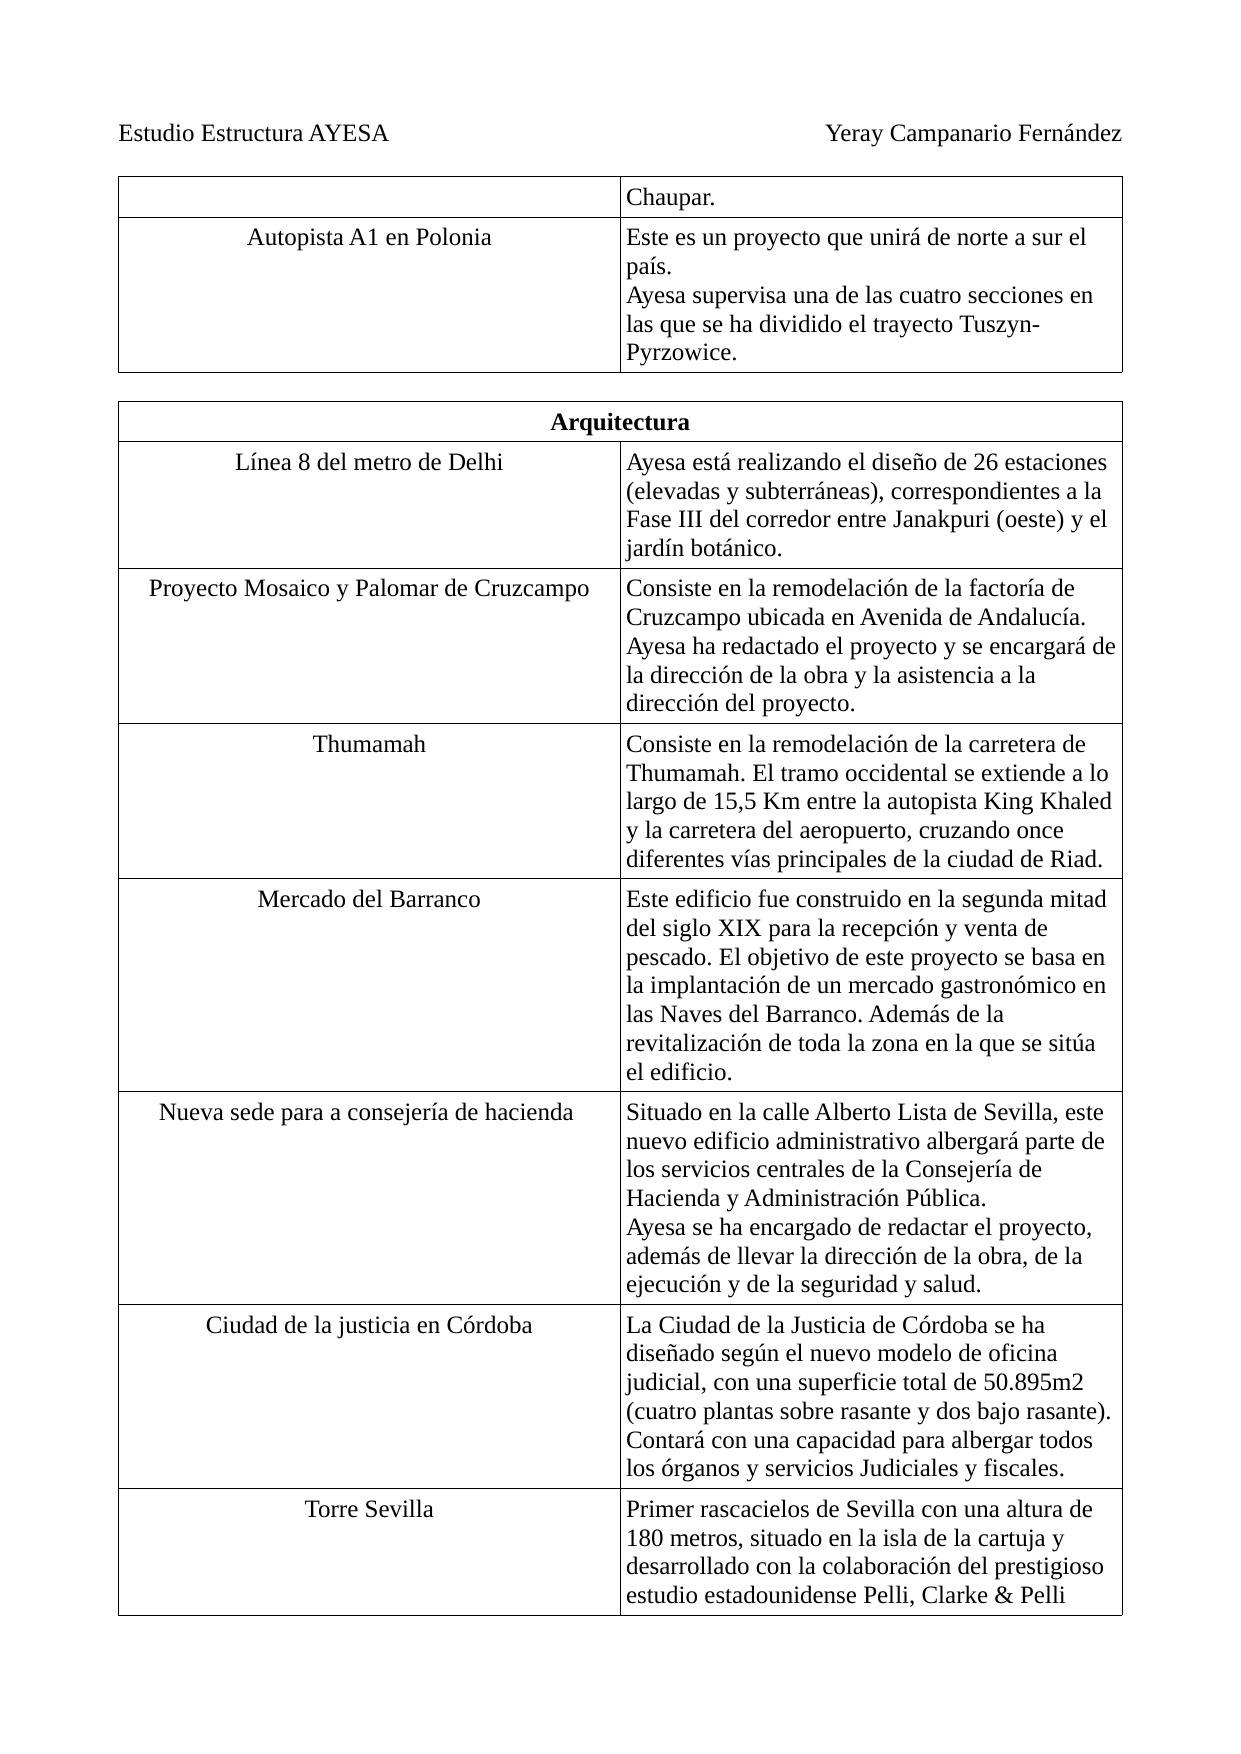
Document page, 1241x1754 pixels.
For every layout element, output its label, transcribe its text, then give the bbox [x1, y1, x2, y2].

table_cell Consiste en la remodelación de la carretera de Thumamah. El tramo occidental se extiende a lo largo de 15,5 Km entre la autopista King Khaled y la carretera del aeropuerto, cruzando once diferentes vías principales de la ciudad de Riad. [621, 724, 1122, 878]
table_cell Este edificio fue construido en la segunda mitad del siglo XIX para la recepción y venta de pescado. El objetivo de este proyecto se basa en la implantación de un mercado gastronómico en las Naves del Barranco. Además de la revitalización de toda la zona en la que se sitúa el edificio. [621, 879, 1122, 1091]
table_header Arquitectura [119, 402, 1122, 441]
table_cell Situado en la calle Alberto Lista de Sevilla, este nuevo edificio administrativo albergará parte de los servicios centrales de la Consejería de Hacienda y Administración Pública. Ayesa se ha encargado de redactar el proyecto, además de llevar la dirección de la obra, de la ejecución y de la seguridad y salud. [621, 1092, 1122, 1304]
table_cell Mercado del Barranco [119, 879, 620, 1091]
table_cell Consiste en la remodelación de la factoría de Cruzcampo ubicada en Avenida de Andalucía. Ayesa ha redactado el proyecto y se encargará de la dirección de la obra y la asistencia a la dirección del proyecto. [621, 569, 1122, 723]
table_cell Chaupar. [621, 177, 1122, 217]
table_cell Línea 8 del metro de Delhi [119, 442, 620, 568]
table_cell [119, 177, 620, 217]
table_cell Este es un proyecto que unirá de norte a sur el país. Ayesa supervisa una de las cuatro secciones en las que se ha dividido el trayecto Tuszyn-Pyrzowice. [621, 218, 1122, 372]
table_cell Autopista A1 en Polonia [119, 218, 620, 372]
table_cell Proyecto Mosaico y Palomar de Cruzcampo [119, 569, 620, 723]
table_cell Thumamah [119, 724, 620, 878]
table_cell Primer rascacielos de Sevilla con una altura de 180 metros, situado en la isla de la cartuja y desarrollado con la colaboración del prestigioso estudio estadounidense Pelli, Clarke & Pelli [621, 1489, 1122, 1614]
table_cell Torre Sevilla [119, 1489, 620, 1614]
table_cell Ayesa está realizando el diseño de 26 estaciones (elevadas y subterráneas), correspondientes a la Fase III del corredor entre Janakpuri (oeste) y el jardín botánico. [621, 442, 1122, 568]
table_cell Nueva sede para a consejería de hacienda [119, 1092, 620, 1304]
table_cell La Ciudad de la Justicia de Córdoba se ha diseñado según el nuevo modelo de oficina judicial, con una superficie total de 50.895m2 (cuatro plantas sobre rasante y dos bajo rasante). Contará con una capacidad para albergar todos los órganos y servicios Judiciales y fiscales. [621, 1305, 1122, 1488]
table_cell Ciudad de la justicia en Córdoba [119, 1305, 620, 1488]
